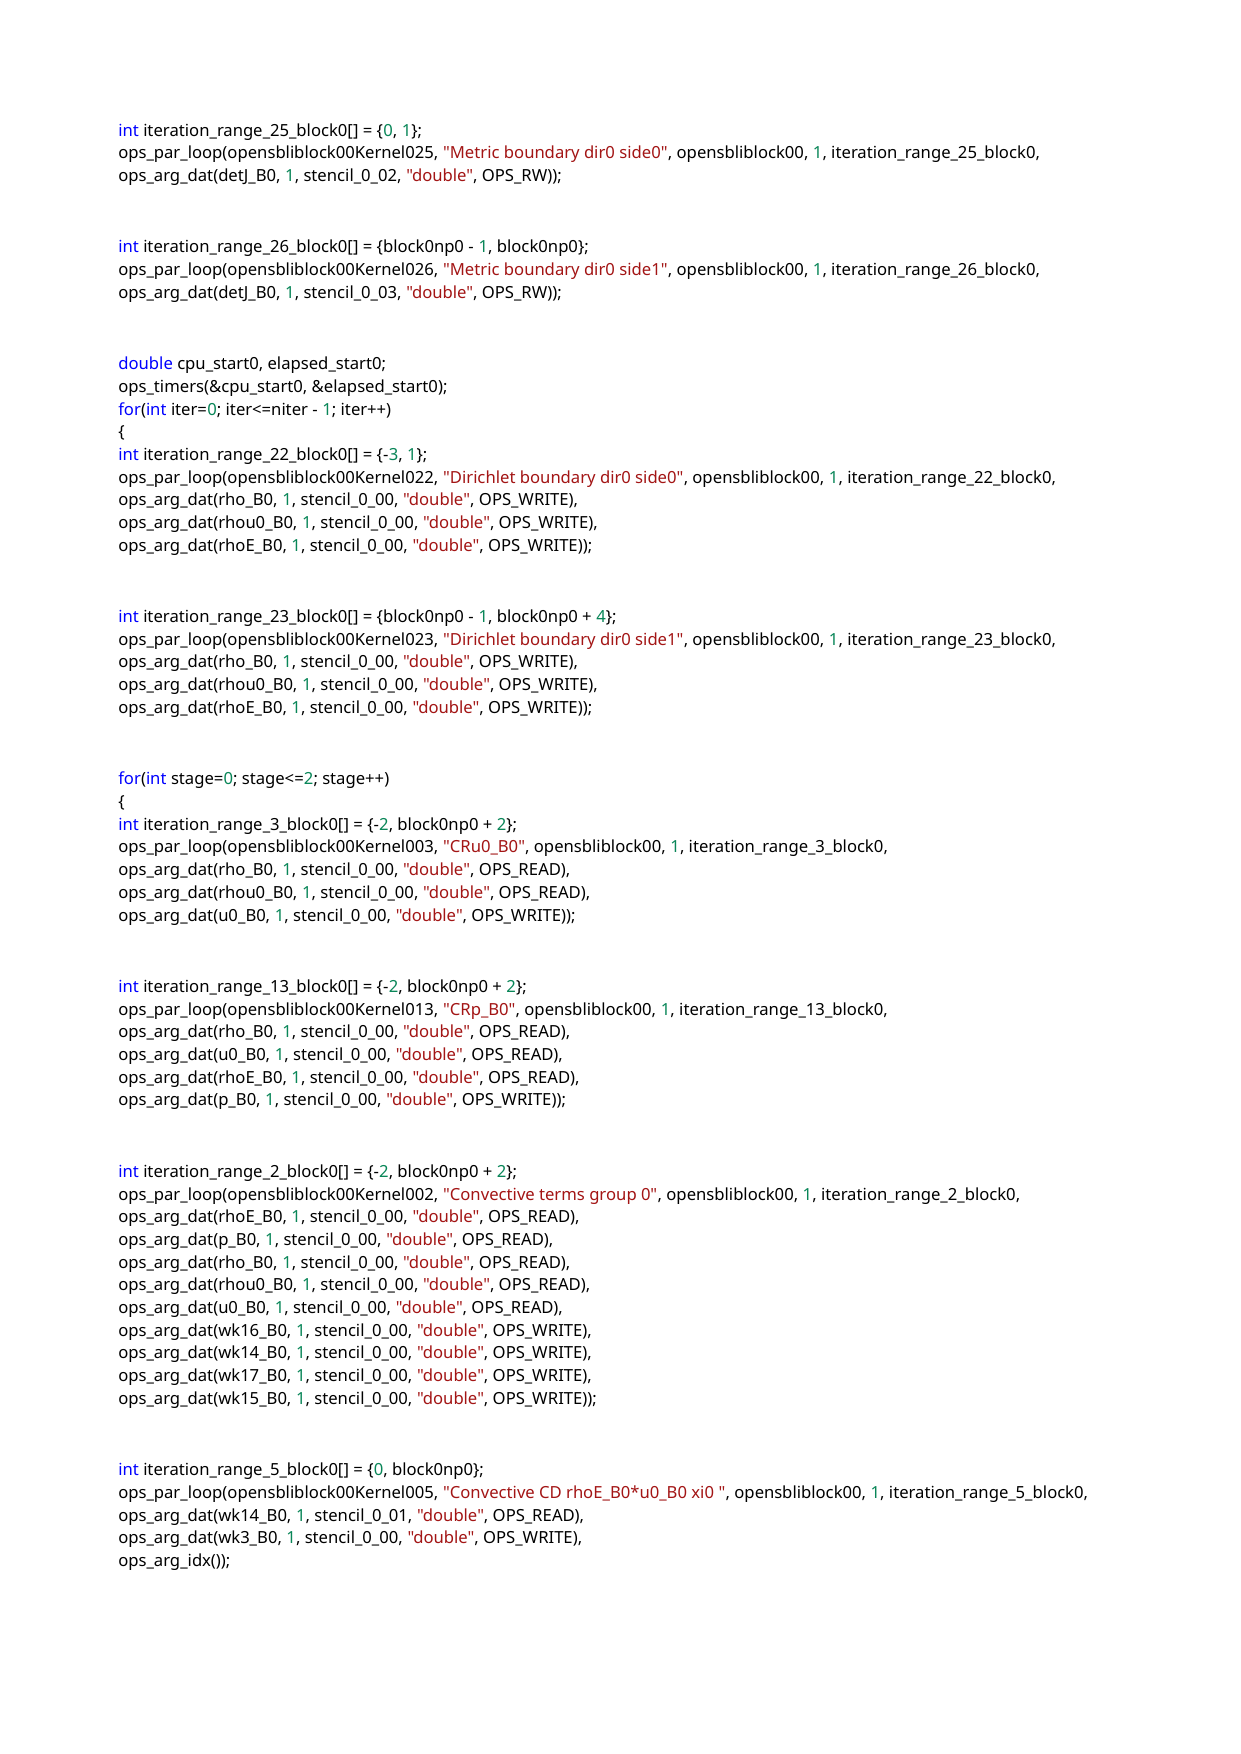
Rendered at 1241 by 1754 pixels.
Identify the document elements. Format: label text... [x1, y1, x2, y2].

text ops_par_loop(opensbliblock00Kernel002, "Convective terms group 0", opensbliblock00, 1, iteration_range_2_block0, [118, 1182, 1122, 1205]
text ops_arg_dat(rhoE_B0, 1, stencil_0_00, "double", OPS_READ), [118, 1205, 1122, 1227]
text ops_arg_dat(detJ_B0, 1, stencil_0_02, "double", OPS_RW)); [118, 163, 1122, 186]
text ops_arg_dat(detJ_B0, 1, stencil_0_03, "double", OPS_RW)); [118, 280, 1122, 303]
text ops_par_loop(opensbliblock00Kernel013, "CRp_B0", opensbliblock00, 1, iteration_range_13_block0, [118, 997, 1122, 1020]
text ops_arg_dat(wk14_B0, 1, stencil_0_00, "double", OPS_WRITE), [118, 1341, 1122, 1364]
text int iteration_range_26_block0[] = {block0np0 - 1, block0np0}; [118, 235, 1122, 258]
text ops_arg_dat(rhoE_B0, 1, stencil_0_00, "double", OPS_READ), [118, 1065, 1122, 1088]
text ops_arg_dat(u0_B0, 1, stencil_0_00, "double", OPS_READ), [118, 1043, 1122, 1065]
text ops_par_loop(opensbliblock00Kernel003, "CRu0_B0", opensbliblock00, 1, iteration_range_3_block0, [118, 835, 1122, 858]
text for(int iter=0; iter<=niter - 1; iter++) [118, 397, 1122, 420]
text ops_par_loop(opensbliblock00Kernel005, "Convective CD rhoE_B0*u0_B0 xi0 ", opensbliblock00, 1, iteration_range_5_block0, [118, 1481, 1122, 1503]
text ops_arg_dat(rhoE_B0, 1, stencil_0_00, "double", OPS_WRITE)); [118, 533, 1122, 556]
text int iteration_range_13_block0[] = {-2, block0np0 + 2}; [118, 974, 1122, 997]
text ops_arg_dat(p_B0, 1, stencil_0_00, "double", OPS_WRITE)); [118, 1088, 1122, 1111]
text ops_par_loop(opensbliblock00Kernel025, "Metric boundary dir0 side0", opensbliblock00, 1, iteration_range_25_block0, [118, 141, 1122, 163]
text { [118, 789, 1122, 812]
text int iteration_range_3_block0[] = {-2, block0np0 + 2}; [118, 812, 1122, 835]
text { [118, 420, 1122, 442]
text ops_arg_dat(wk17_B0, 1, stencil_0_00, "double", OPS_WRITE), [118, 1364, 1122, 1386]
text ops_arg_dat(rho_B0, 1, stencil_0_00, "double", OPS_READ), [118, 1020, 1122, 1043]
text ops_arg_dat(rho_B0, 1, stencil_0_00, "double", OPS_READ), [118, 1250, 1122, 1273]
text ops_arg_dat(u0_B0, 1, stencil_0_00, "double", OPS_READ), [118, 1296, 1122, 1318]
text for(int stage=0; stage<=2; stage++) [118, 767, 1122, 789]
text ops_par_loop(opensbliblock00Kernel026, "Metric boundary dir0 side1", opensbliblock00, 1, iteration_range_26_block0, [118, 258, 1122, 280]
text ops_arg_dat(rhou0_B0, 1, stencil_0_00, "double", OPS_WRITE), [118, 511, 1122, 533]
text ops_par_loop(opensbliblock00Kernel023, "Dirichlet boundary dir0 side1", opensbliblock00, 1, iteration_range_23_block0, [118, 627, 1122, 650]
text ops_arg_dat(rho_B0, 1, stencil_0_00, "double", OPS_READ), [118, 858, 1122, 880]
text ops_arg_dat(wk3_B0, 1, stencil_0_00, "double", OPS_WRITE), [118, 1526, 1122, 1549]
text ops_par_loop(opensbliblock00Kernel022, "Dirichlet boundary dir0 side0", opensbliblock00, 1, iteration_range_22_block0, [118, 465, 1122, 488]
text ops_arg_dat(rho_B0, 1, stencil_0_00, "double", OPS_WRITE), [118, 650, 1122, 673]
text int iteration_range_5_block0[] = {0, block0np0}; [118, 1458, 1122, 1481]
text int iteration_range_22_block0[] = {-3, 1}; [118, 442, 1122, 465]
text int iteration_range_25_block0[] = {0, 1}; [118, 118, 1122, 141]
text ops_arg_dat(rhou0_B0, 1, stencil_0_00, "double", OPS_WRITE), [118, 673, 1122, 696]
text ops_arg_dat(wk14_B0, 1, stencil_0_01, "double", OPS_READ), [118, 1503, 1122, 1526]
text ops_arg_dat(wk15_B0, 1, stencil_0_00, "double", OPS_WRITE)); [118, 1386, 1122, 1409]
text ops_arg_dat(rho_B0, 1, stencil_0_00, "double", OPS_WRITE), [118, 488, 1122, 511]
text ops_arg_dat(rhou0_B0, 1, stencil_0_00, "double", OPS_READ), [118, 1273, 1122, 1296]
text int iteration_range_2_block0[] = {-2, block0np0 + 2}; [118, 1159, 1122, 1182]
text double cpu_start0, elapsed_start0; [118, 352, 1122, 374]
text ops_arg_dat(rhou0_B0, 1, stencil_0_00, "double", OPS_READ), [118, 880, 1122, 903]
text int iteration_range_23_block0[] = {block0np0 - 1, block0np0 + 4}; [118, 605, 1122, 627]
text ops_arg_idx()); [118, 1549, 1122, 1571]
text ops_arg_dat(rhoE_B0, 1, stencil_0_00, "double", OPS_WRITE)); [118, 696, 1122, 718]
text ops_timers(&cpu_start0, &elapsed_start0); [118, 374, 1122, 397]
text ops_arg_dat(p_B0, 1, stencil_0_00, "double", OPS_READ), [118, 1227, 1122, 1250]
text ops_arg_dat(u0_B0, 1, stencil_0_00, "double", OPS_WRITE)); [118, 903, 1122, 926]
text ops_arg_dat(wk16_B0, 1, stencil_0_00, "double", OPS_WRITE), [118, 1318, 1122, 1341]
